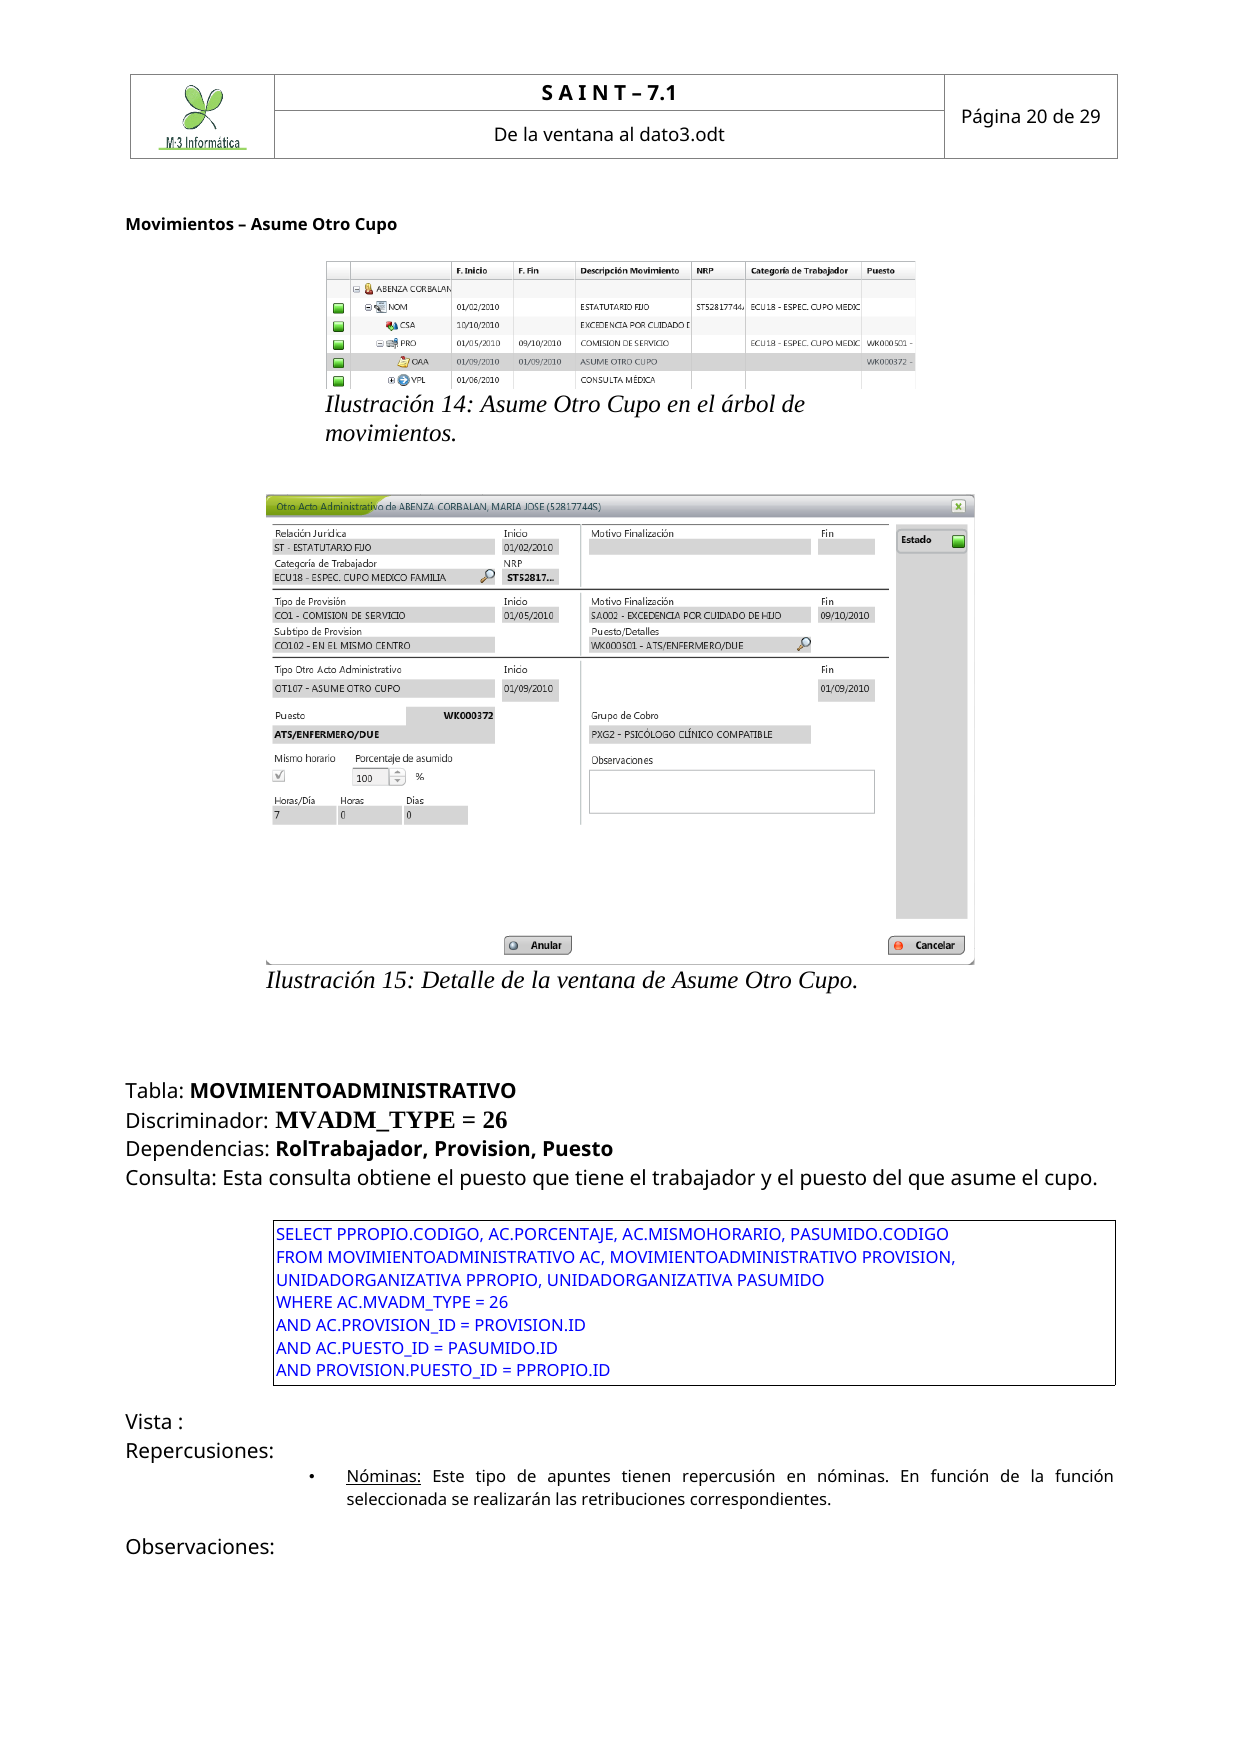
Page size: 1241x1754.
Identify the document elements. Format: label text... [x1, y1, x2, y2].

text Vista : [125, 1407, 1115, 1436]
text SELECT PPROPIO.CODIGO, AC.PORCENTAJE, AC.MISMOHORARIO, PASUMIDO.CODIGO [274, 1221, 1115, 1242]
text AND PROVISION.PUESTO_ID = PPROPIO.ID [274, 1356, 1115, 1385]
text AND AC.PUESTO_ID = PASUMIDO.ID [274, 1333, 1115, 1356]
picture [325, 260, 916, 389]
text Observaciones: [125, 1532, 1115, 1561]
list Nóminas: Este tipo de apuntes tienen repercusión en nóminas. En función de la función seleccionada se realizarán las retribuciones correspondientes. [309, 1464, 1115, 1510]
text AND AC.PROVISION_ID = PROVISION.ID [274, 1311, 1115, 1333]
text Ilustración 15: Detalle de la ventana de Asume Otro Cupo. [266, 965, 974, 994]
picture [266, 494, 975, 965]
text FROM MOVIMIENTOADMINISTRATIVO AC, MOVIMIENTOADMINISTRATIVO PROVISION, UNIDADORGANIZATIVA PPROPIO, UNIDADORGANIZATIVA PASUMIDO [274, 1242, 1115, 1288]
picture [158, 83, 247, 150]
text Repercusiones: [125, 1436, 1115, 1464]
text WHERE AC.MVADM_TYPE = 26 [274, 1288, 1115, 1311]
text Discriminador: MVADM_TYPE = 26 [125, 1105, 1115, 1134]
text Dependencias: RolTrabajador, Provision, Puesto [125, 1134, 1115, 1163]
text Tabla: MOVIMIENTOADMINISTRATIVO [125, 1077, 1115, 1105]
text Consulta: Esta consulta obtiene el puesto que tiene el trabajador y el puesto del que asume el cupo. [125, 1163, 1115, 1191]
text Ilustración 14: Asume Otro Cupo en el árbol de movimientos. [325, 389, 915, 446]
subtitle Movimientos – Asume Otro Cupo [125, 213, 1115, 236]
